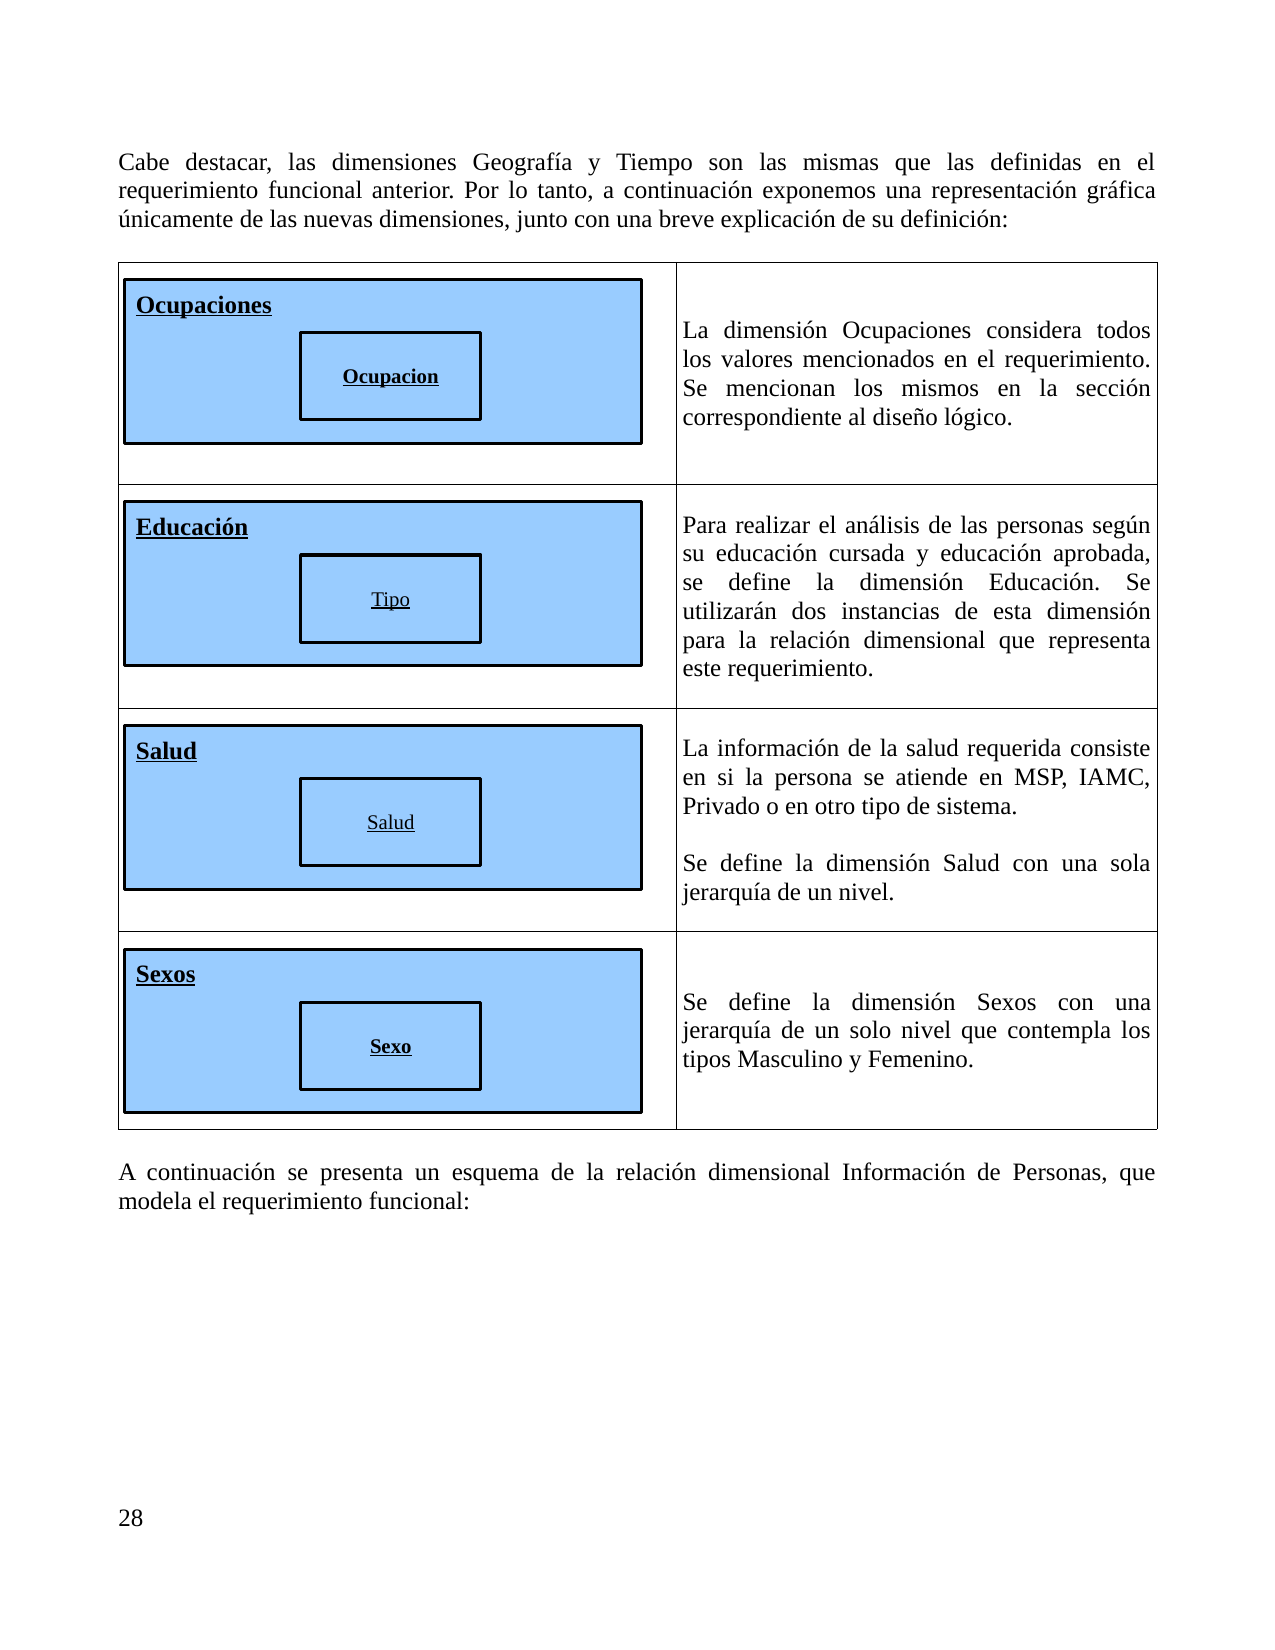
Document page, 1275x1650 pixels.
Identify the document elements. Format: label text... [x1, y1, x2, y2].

table_header La dimensión Ocupaciones considera todos los valores mencionados en el requerimiento. Se mencionan los mismos en la sección correspondiente al diseño lógico. [677, 263, 1157, 484]
text Cabe destacar, las dimensiones Geografía y Tiempo son las mismas que las definidas en el requerimiento funcional anterior. Por lo tanto, a continuación exponemos una representación gráfica únicamente de las nuevas dimensiones, junto con una breve explicación de su definición: [118, 147, 1157, 233]
table_cell [119, 932, 676, 1128]
text A continuación se presenta un esquema de la relación dimensional Información de Personas, que modela el requerimiento funcional: [118, 1157, 1157, 1215]
table_cell [119, 709, 676, 931]
table_header [119, 263, 676, 484]
table_cell Se define la dimensión Sexos con una jerarquía de un solo nivel que contempla los tipos Masculino y Femenino. [677, 932, 1157, 1128]
table_cell La información de la salud requerida consiste en si la persona se atiende en MSP, IAMC, Privado o en otro tipo de sistema. Se define la dimensión Salud con una sola jerarquía de un nivel. [677, 709, 1157, 931]
table_cell [119, 485, 676, 708]
table_cell Para realizar el análisis de las personas según su educación cursada y educación aprobada, se define la dimensión Educación. Se utilizarán dos instancias de esta dimensión para la relación dimensional que representa este requerimiento. [677, 485, 1157, 708]
